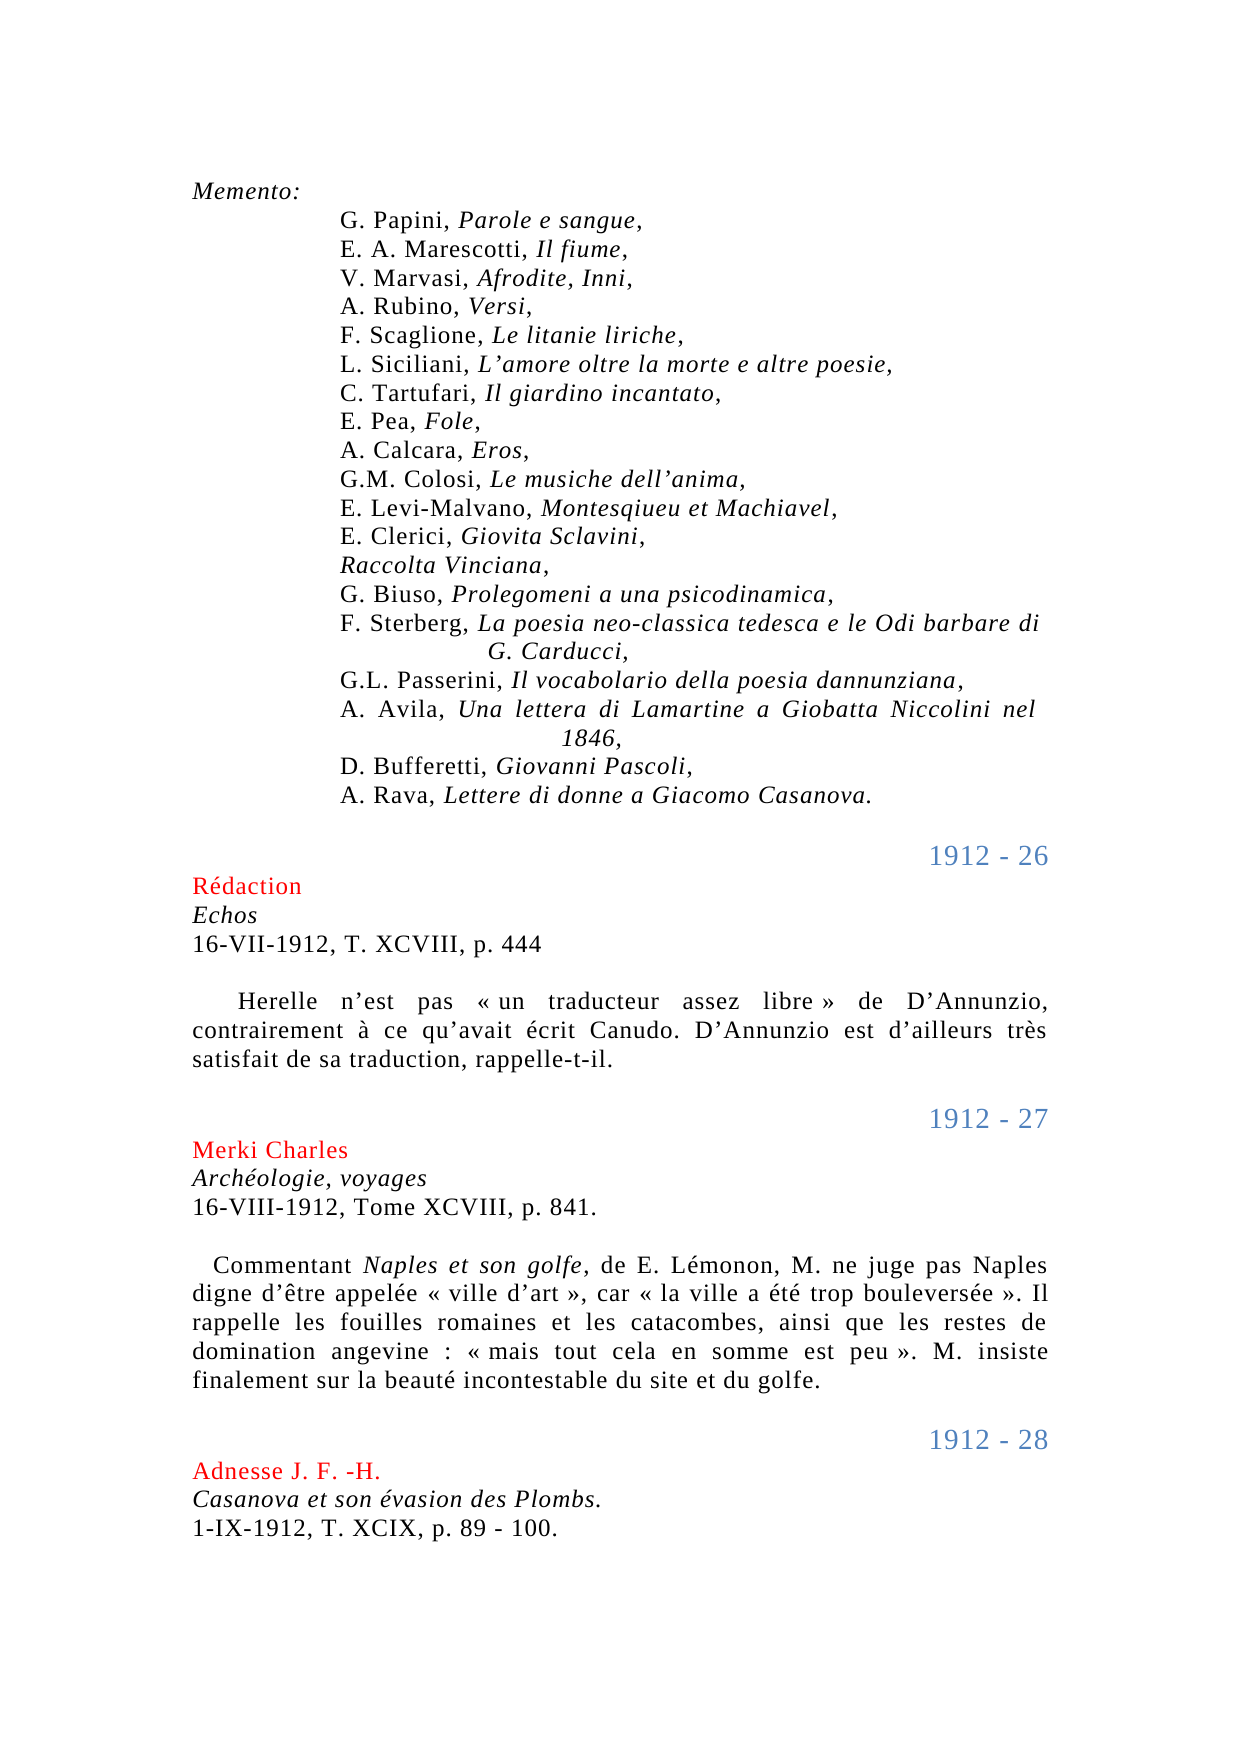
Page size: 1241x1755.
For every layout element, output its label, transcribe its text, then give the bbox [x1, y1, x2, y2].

text F. Scaglione, Le litanie liriche, [192, 320, 1048, 349]
text Rédaction [192, 871, 1048, 900]
text C. Tartufari, Il giardino incantato, [192, 378, 1048, 406]
text G. Papini, Parole e sangue, [192, 205, 1048, 234]
text V. Marvasi, Afrodite, Inni, [192, 263, 1048, 291]
text Archéologie, voyages [192, 1163, 1048, 1192]
text 16-VII-1912, T. XCVIII, p. 444 [192, 929, 1048, 957]
text Merki Charles [192, 1135, 1048, 1163]
subtitle 1912 - 27 [192, 1101, 1048, 1135]
text G. Biuso, Prolegomeni a una psicodinamica, [192, 579, 1048, 608]
subtitle 1912 - 26 [192, 838, 1048, 871]
text Adnesse J. F. -H. [192, 1456, 1048, 1484]
text Casanova et son évasion des Plombs. [192, 1484, 1048, 1513]
text G.L. Passerini, Il vocabolario della poesia dannunziana, [192, 665, 1048, 694]
text A. Calcara, Eros, [192, 435, 1048, 464]
text A. Rava, Lettere di donne a Giacomo Casanova. [192, 780, 1048, 809]
text E. Clerici, Giovita Sclavini, [192, 521, 1048, 550]
text Herelle n’est pas « un traducteur assez libre » de D’Annunzio, contrairement à ce qu’avait écrit Canudo. D’Annunzio est d’ailleurs très satisfait de sa traduction, rappelle-t-il. [192, 986, 1048, 1072]
text Memento: [192, 176, 1048, 205]
text D. Bufferetti, Giovanni Pascoli, [192, 751, 1048, 780]
text Commentant Naples et son golfe, de E. Lémonon, M. ne juge pas Naples digne d’être appelée « ville d’art », car « la ville a été trop bouleversée ». Il rappelle les fouilles romaines et les catacombes, ainsi que les restes de domination angevine : « mais tout cela en somme est peu ». M. insiste finalement sur la beauté incontestable du site et du golfe. [192, 1250, 1048, 1393]
text E. Pea, Fole, [192, 406, 1048, 435]
text 1-IX-1912, T. XCIX, p. 89 - 100. [192, 1513, 1048, 1542]
text A. Avila, Una lettera di Lamartine a Giobatta Niccolini nel 1846, [192, 694, 1048, 751]
text 16-VIII-1912, Tome XCVIII, p. 841. [192, 1192, 1048, 1221]
text E. Levi-Malvano, Montesqiueu et Machiavel, [192, 493, 1048, 521]
text G.M. Colosi, Le musiche dell’anima, [192, 464, 1048, 493]
subtitle 1912 - 28 [192, 1422, 1048, 1456]
text A. Rubino, Versi, [192, 291, 1048, 320]
text L. Siciliani, L’amore oltre la morte e altre poesie, [192, 349, 1048, 378]
text Echos [192, 900, 1048, 929]
text Raccolta Vinciana, [192, 550, 1048, 579]
text F. Sterberg, La poesia neo-classica tedesca e le Odi barbare di G. Carducci, [192, 608, 1048, 665]
text E. A. Marescotti, Il fiume, [192, 234, 1048, 263]
